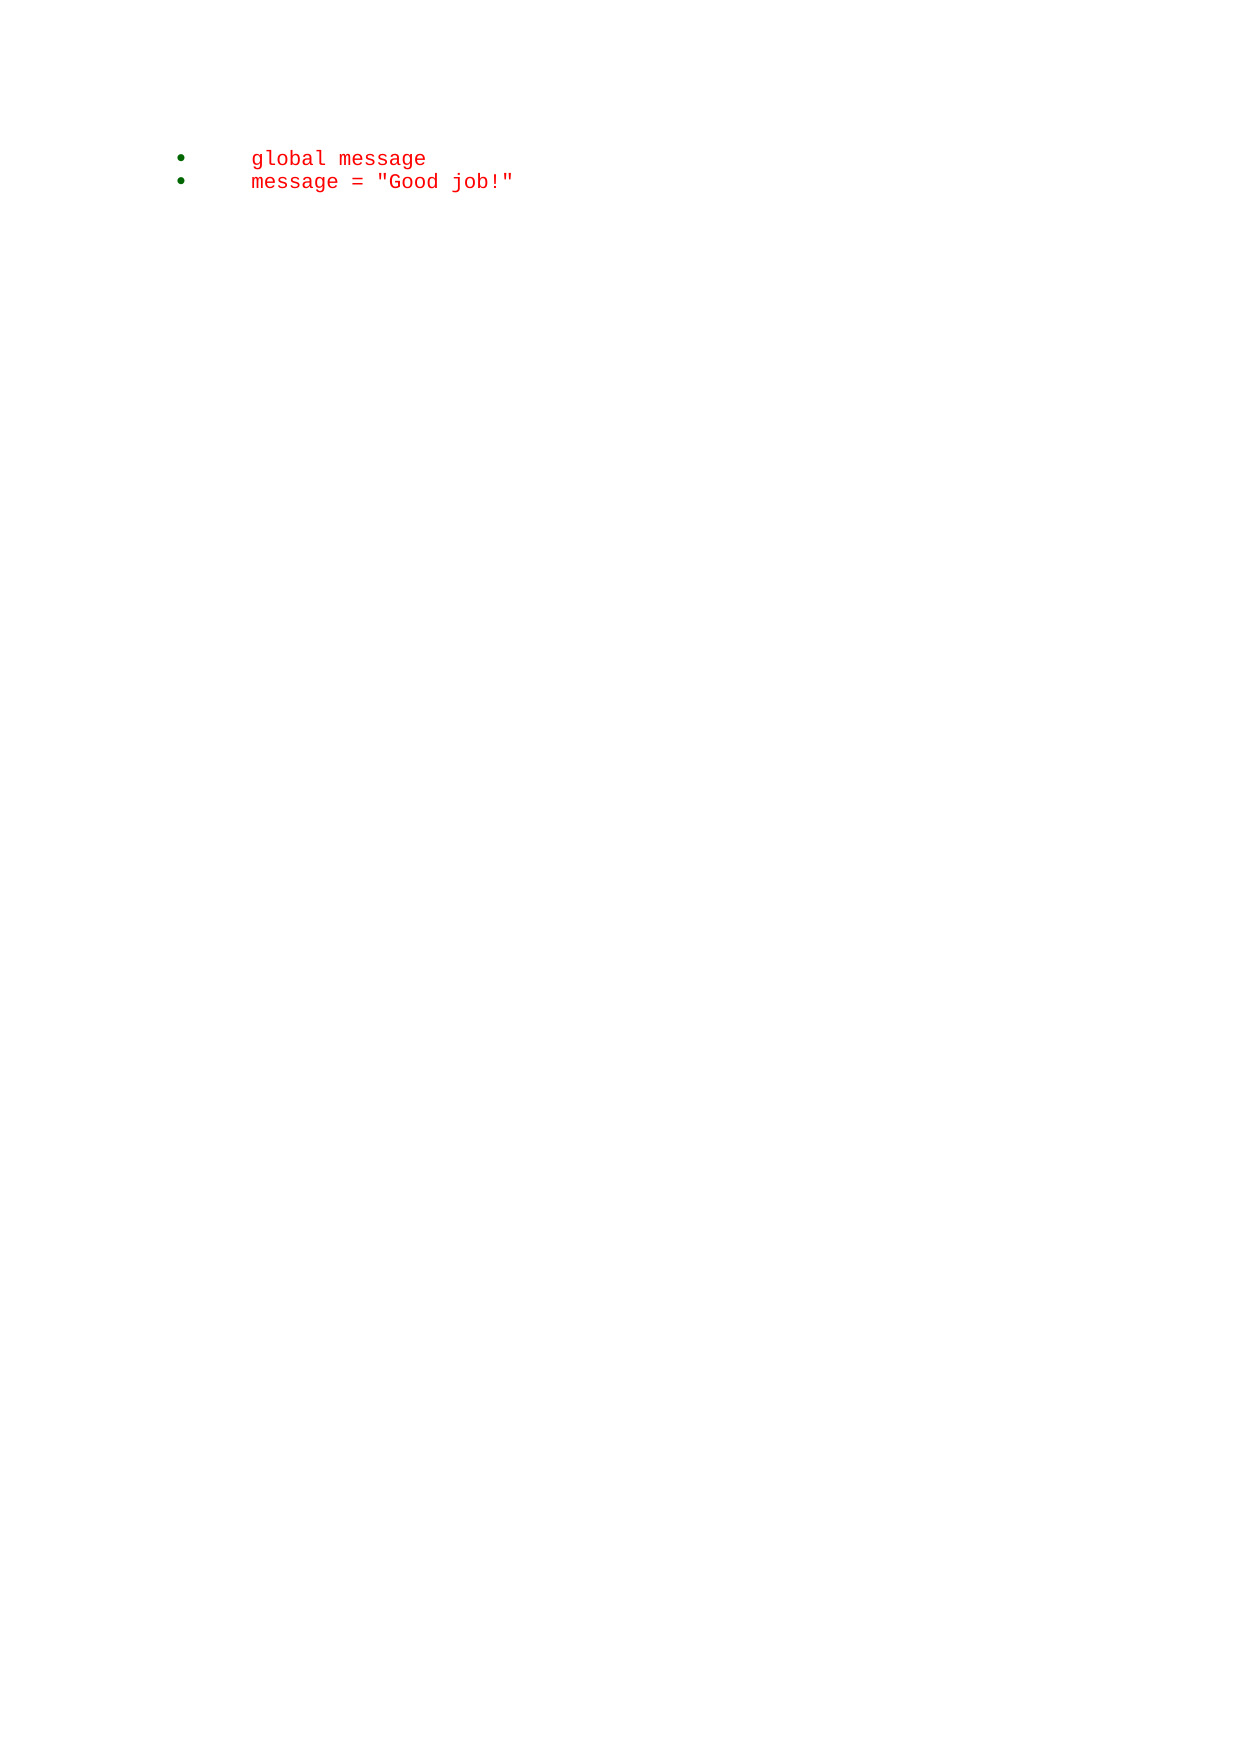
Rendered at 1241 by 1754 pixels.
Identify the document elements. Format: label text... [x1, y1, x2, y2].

list global message [177, 148, 1063, 171]
list message = "Good job!" [177, 171, 1063, 195]
